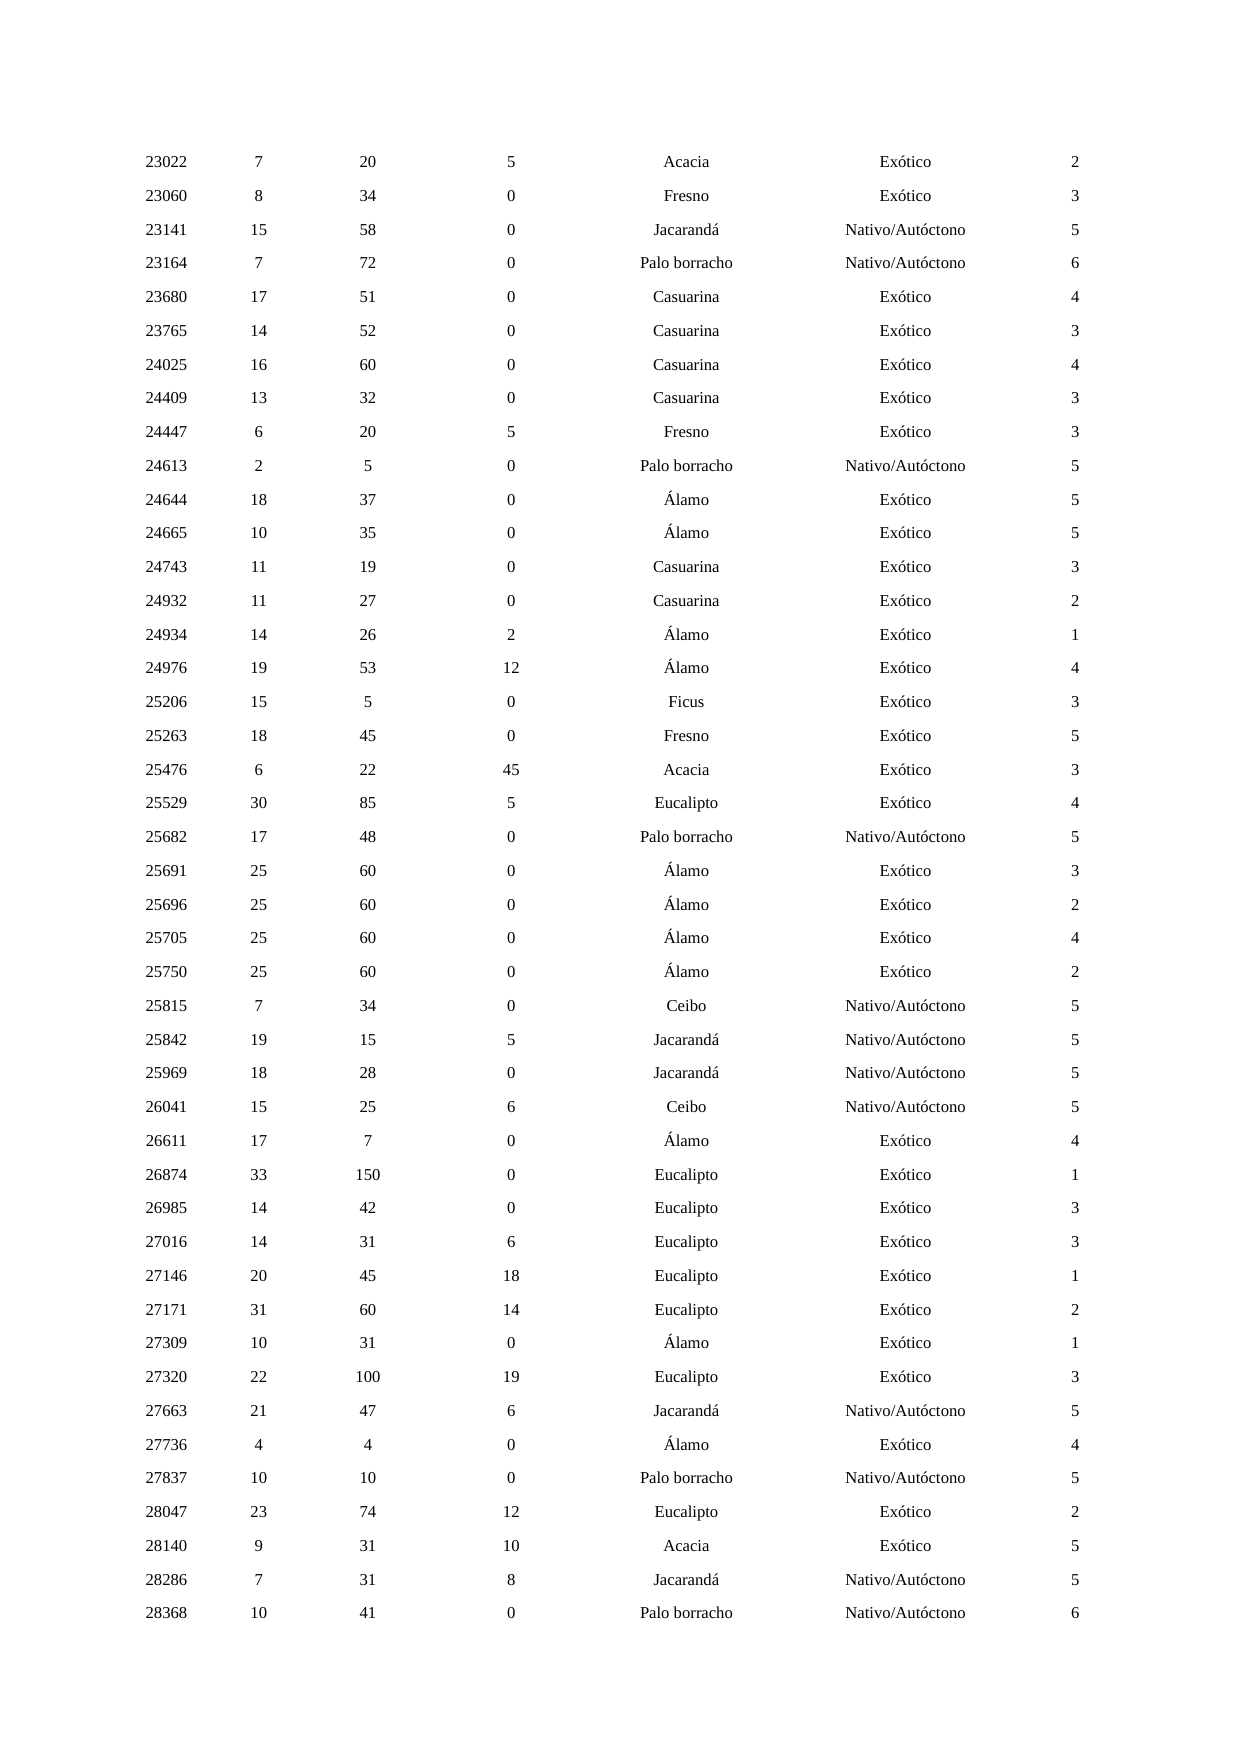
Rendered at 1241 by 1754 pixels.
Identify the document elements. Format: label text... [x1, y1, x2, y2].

table_cell Casuarina [590, 591, 783, 624]
table_cell 33 [214, 1164, 303, 1198]
table_cell Nativo/Autóctono [783, 1097, 1028, 1131]
table_cell 24934 [118, 624, 214, 658]
table_cell 3 [1028, 186, 1122, 219]
table_cell Exótico [783, 1333, 1028, 1367]
table_cell 25 [214, 928, 303, 962]
table_cell Eucalipto [590, 1299, 783, 1333]
table_cell 3 [1028, 557, 1122, 591]
table_cell 5 [1028, 456, 1122, 489]
table_cell 0 [432, 557, 589, 591]
table_cell 85 [303, 793, 432, 827]
table_cell 37 [303, 489, 432, 523]
table_cell Eucalipto [590, 793, 783, 827]
table_cell 2 [432, 624, 589, 658]
table_cell 60 [303, 894, 432, 928]
table_cell 13 [214, 388, 303, 422]
table_cell 7 [214, 1569, 303, 1603]
table_cell 17 [214, 287, 303, 321]
table_cell 0 [432, 523, 589, 557]
table_cell 5 [1028, 827, 1122, 861]
table_cell 8 [214, 186, 303, 219]
table_cell 15 [214, 1097, 303, 1131]
table_cell 4 [1028, 658, 1122, 692]
table_cell 24409 [118, 388, 214, 422]
table_cell Exótico [783, 793, 1028, 827]
table_cell 31 [303, 1536, 432, 1569]
table_cell 0 [432, 827, 589, 861]
table_cell 4 [1028, 1434, 1122, 1468]
table_cell 15 [214, 692, 303, 726]
table_cell 0 [432, 996, 589, 1029]
table_cell Eucalipto [590, 1198, 783, 1232]
table_cell Álamo [590, 489, 783, 523]
table_cell 10 [214, 523, 303, 557]
table_cell 0 [432, 354, 589, 388]
table_cell Jacarandá [590, 1063, 783, 1097]
table_cell 26041 [118, 1097, 214, 1131]
table_cell 4 [303, 1434, 432, 1468]
table_cell Exótico [783, 1536, 1028, 1569]
table_cell 34 [303, 996, 432, 1029]
table_cell 23680 [118, 287, 214, 321]
table_cell 9 [214, 1536, 303, 1569]
table_cell 0 [432, 1198, 589, 1232]
table_cell 11 [214, 591, 303, 624]
table_cell 3 [1028, 388, 1122, 422]
table_cell 7 [214, 253, 303, 287]
table_cell 6 [432, 1097, 589, 1131]
table_cell 27736 [118, 1434, 214, 1468]
table_cell 26985 [118, 1198, 214, 1232]
table_cell Jacarandá [590, 1401, 783, 1434]
table_cell Exótico [783, 1299, 1028, 1333]
table_cell 0 [432, 962, 589, 996]
table_cell 27 [303, 591, 432, 624]
table_cell 28047 [118, 1502, 214, 1536]
table_cell 45 [303, 1266, 432, 1299]
table_cell Álamo [590, 861, 783, 894]
table_cell 0 [432, 321, 589, 354]
table_cell 2 [214, 456, 303, 489]
table_cell Palo borracho [590, 1603, 783, 1622]
table_cell 48 [303, 827, 432, 861]
table_cell 74 [303, 1502, 432, 1536]
table_cell 31 [214, 1299, 303, 1333]
table_cell Exótico [783, 658, 1028, 692]
table_cell 17 [214, 1131, 303, 1164]
table_cell 10 [214, 1333, 303, 1367]
table_cell 28140 [118, 1536, 214, 1569]
table_cell 0 [432, 1468, 589, 1502]
table_cell Eucalipto [590, 1164, 783, 1198]
table_cell Exótico [783, 321, 1028, 354]
table_cell 1 [1028, 1266, 1122, 1299]
table_cell Casuarina [590, 321, 783, 354]
table_cell Álamo [590, 962, 783, 996]
table_cell 24665 [118, 523, 214, 557]
table_cell 25842 [118, 1029, 214, 1063]
table_cell 45 [432, 759, 589, 793]
table_cell 60 [303, 1299, 432, 1333]
table_cell 25206 [118, 692, 214, 726]
table_cell 28368 [118, 1603, 214, 1622]
table_cell [590, 118, 783, 152]
table_cell 5 [1028, 1063, 1122, 1097]
table_cell 5 [1028, 726, 1122, 759]
table_cell 3 [1028, 1232, 1122, 1266]
table_cell 51 [303, 287, 432, 321]
table_cell 0 [432, 692, 589, 726]
table_cell 42 [303, 1198, 432, 1232]
table_cell 0 [432, 894, 589, 928]
table_cell 72 [303, 253, 432, 287]
table_cell 25696 [118, 894, 214, 928]
table_cell Exótico [783, 152, 1028, 186]
table_cell Exótico [783, 557, 1028, 591]
table_cell 25750 [118, 962, 214, 996]
table_cell 19 [214, 658, 303, 692]
table_cell 7 [214, 996, 303, 1029]
table_cell [783, 118, 1028, 152]
table_cell 45 [303, 726, 432, 759]
table_cell 2 [1028, 894, 1122, 928]
table_cell 25682 [118, 827, 214, 861]
table_cell 5 [1028, 1569, 1122, 1603]
table_cell 19 [432, 1367, 589, 1401]
table_cell 150 [303, 1164, 432, 1198]
table_cell 32 [303, 388, 432, 422]
table_cell 2 [1028, 962, 1122, 996]
table_cell 5 [1028, 523, 1122, 557]
table_cell 27016 [118, 1232, 214, 1266]
table_cell Exótico [783, 861, 1028, 894]
table_cell 31 [303, 1232, 432, 1266]
table_cell 3 [1028, 1198, 1122, 1232]
table_cell 0 [432, 186, 589, 219]
table_cell 28 [303, 1063, 432, 1097]
table_cell 12 [432, 1502, 589, 1536]
table_cell 5 [1028, 1468, 1122, 1502]
table_cell 26611 [118, 1131, 214, 1164]
table_cell Jacarandá [590, 1029, 783, 1063]
table_cell 5 [1028, 1536, 1122, 1569]
table_cell 23765 [118, 321, 214, 354]
table_cell 0 [432, 489, 589, 523]
table_cell 18 [214, 1063, 303, 1097]
table_cell 10 [303, 1468, 432, 1502]
table_cell Álamo [590, 523, 783, 557]
table_cell 1 [1028, 624, 1122, 658]
table_cell 3 [1028, 759, 1122, 793]
table_cell 25263 [118, 726, 214, 759]
table_cell 24743 [118, 557, 214, 591]
table_cell 15 [303, 1029, 432, 1063]
table_cell Exótico [783, 287, 1028, 321]
table_cell Fresno [590, 422, 783, 456]
table_cell Exótico [783, 354, 1028, 388]
table_cell 31 [303, 1333, 432, 1367]
table_cell Exótico [783, 894, 1028, 928]
table_cell 6 [432, 1401, 589, 1434]
table_cell 0 [432, 456, 589, 489]
table_cell 0 [432, 1333, 589, 1367]
table_cell Nativo/Autóctono [783, 996, 1028, 1029]
table_cell Nativo/Autóctono [783, 1401, 1028, 1434]
table_cell 5 [1028, 489, 1122, 523]
table_cell [432, 118, 589, 152]
table_cell 30 [214, 793, 303, 827]
table_cell Acacia [590, 152, 783, 186]
table_cell Jacarandá [590, 219, 783, 253]
table_cell Álamo [590, 1333, 783, 1367]
table_cell 19 [214, 1029, 303, 1063]
table_cell 4 [1028, 928, 1122, 962]
table_cell 20 [303, 422, 432, 456]
table_cell Nativo/Autóctono [783, 456, 1028, 489]
table_cell 23060 [118, 186, 214, 219]
table_cell 26874 [118, 1164, 214, 1198]
table_cell 10 [214, 1468, 303, 1502]
table_cell 23022 [118, 152, 214, 186]
table_cell 18 [432, 1266, 589, 1299]
table_cell 0 [432, 253, 589, 287]
table_cell 24932 [118, 591, 214, 624]
table_cell Exótico [783, 928, 1028, 962]
table_cell 7 [214, 152, 303, 186]
table_cell 4 [1028, 354, 1122, 388]
table_cell Palo borracho [590, 456, 783, 489]
table_cell 53 [303, 658, 432, 692]
table_cell 25476 [118, 759, 214, 793]
table_cell 7 [303, 1131, 432, 1164]
table_cell 6 [1028, 1603, 1122, 1622]
table_cell 60 [303, 354, 432, 388]
table_cell [214, 118, 303, 152]
table_cell 0 [432, 1164, 589, 1198]
table_cell 5 [1028, 1097, 1122, 1131]
table_cell Nativo/Autóctono [783, 1063, 1028, 1097]
table_cell Palo borracho [590, 1468, 783, 1502]
table_cell Acacia [590, 1536, 783, 1569]
table_cell 16 [214, 354, 303, 388]
table_cell 0 [432, 1063, 589, 1097]
table_cell Exótico [783, 186, 1028, 219]
table_cell 24976 [118, 658, 214, 692]
table_cell Fresno [590, 186, 783, 219]
table_cell 1 [1028, 1333, 1122, 1367]
table_cell 28286 [118, 1569, 214, 1603]
table_cell 8 [432, 1569, 589, 1603]
table_cell Nativo/Autóctono [783, 1603, 1028, 1622]
table_cell 27171 [118, 1299, 214, 1333]
table_cell 20 [303, 152, 432, 186]
table_cell Exótico [783, 1502, 1028, 1536]
table_cell Nativo/Autóctono [783, 1468, 1028, 1502]
table_cell 60 [303, 928, 432, 962]
table_cell 25691 [118, 861, 214, 894]
table_cell 1 [1028, 1164, 1122, 1198]
table_cell 0 [432, 726, 589, 759]
table_cell Álamo [590, 928, 783, 962]
table_cell 6 [432, 1232, 589, 1266]
table_cell Álamo [590, 624, 783, 658]
table_cell Exótico [783, 523, 1028, 557]
table_cell 25705 [118, 928, 214, 962]
table_cell 24613 [118, 456, 214, 489]
table_cell 34 [303, 186, 432, 219]
table_cell Nativo/Autóctono [783, 253, 1028, 287]
table_cell 4 [1028, 287, 1122, 321]
table_cell Exótico [783, 759, 1028, 793]
table_cell 24644 [118, 489, 214, 523]
table_cell 0 [432, 591, 589, 624]
table_cell 4 [1028, 1131, 1122, 1164]
table_cell 5 [432, 793, 589, 827]
table_cell Ceibo [590, 996, 783, 1029]
table_cell [1028, 118, 1122, 152]
table_cell 25 [214, 894, 303, 928]
table_cell 5 [1028, 1029, 1122, 1063]
table_cell 5 [303, 692, 432, 726]
table_cell Eucalipto [590, 1232, 783, 1266]
table_cell Casuarina [590, 354, 783, 388]
table_cell Exótico [783, 962, 1028, 996]
table_cell [303, 118, 432, 152]
table_cell 4 [1028, 793, 1122, 827]
table_cell 24025 [118, 354, 214, 388]
table_cell Exótico [783, 1198, 1028, 1232]
table_cell Palo borracho [590, 827, 783, 861]
table_cell 25 [214, 861, 303, 894]
table_cell 5 [432, 152, 589, 186]
table_cell Exótico [783, 422, 1028, 456]
table_cell Ceibo [590, 1097, 783, 1131]
table_cell Exótico [783, 591, 1028, 624]
table_cell Exótico [783, 489, 1028, 523]
table_cell 22 [303, 759, 432, 793]
table_cell 5 [1028, 1401, 1122, 1434]
table_cell 25529 [118, 793, 214, 827]
table_cell Fresno [590, 726, 783, 759]
table_cell 26 [303, 624, 432, 658]
table_cell 60 [303, 962, 432, 996]
table_cell 2 [1028, 1299, 1122, 1333]
table_cell Exótico [783, 1232, 1028, 1266]
table_cell Ficus [590, 692, 783, 726]
table_cell 31 [303, 1569, 432, 1603]
table_cell 0 [432, 388, 589, 422]
table_cell 52 [303, 321, 432, 354]
table_cell 58 [303, 219, 432, 253]
table_cell 0 [432, 1603, 589, 1622]
table_cell 18 [214, 489, 303, 523]
table_cell Nativo/Autóctono [783, 219, 1028, 253]
table_cell 47 [303, 1401, 432, 1434]
table_cell 2 [1028, 1502, 1122, 1536]
table_cell 25969 [118, 1063, 214, 1097]
table_cell 27320 [118, 1367, 214, 1401]
table_cell 3 [1028, 422, 1122, 456]
table_cell 6 [214, 422, 303, 456]
table_cell 5 [1028, 996, 1122, 1029]
table_cell Casuarina [590, 287, 783, 321]
table_cell 5 [1028, 219, 1122, 253]
table_cell Eucalipto [590, 1502, 783, 1536]
table_cell 60 [303, 861, 432, 894]
table_cell Nativo/Autóctono [783, 827, 1028, 861]
table_cell 21 [214, 1401, 303, 1434]
table_cell 25 [214, 962, 303, 996]
table_cell 27309 [118, 1333, 214, 1367]
table_cell 11 [214, 557, 303, 591]
table_cell Exótico [783, 1367, 1028, 1401]
table_cell 14 [214, 1198, 303, 1232]
table_cell Nativo/Autóctono [783, 1569, 1028, 1603]
table_cell Casuarina [590, 557, 783, 591]
table_cell Álamo [590, 1131, 783, 1164]
table_cell 35 [303, 523, 432, 557]
table_cell 3 [1028, 321, 1122, 354]
table_cell 22 [214, 1367, 303, 1401]
table_cell 24447 [118, 422, 214, 456]
table_cell 5 [303, 456, 432, 489]
table_cell 17 [214, 827, 303, 861]
table_cell 6 [1028, 253, 1122, 287]
table_cell Exótico [783, 624, 1028, 658]
table_cell Álamo [590, 894, 783, 928]
table_cell 0 [432, 287, 589, 321]
table_cell 25 [303, 1097, 432, 1131]
table_cell Palo borracho [590, 253, 783, 287]
table_cell 4 [214, 1434, 303, 1468]
table_cell Exótico [783, 388, 1028, 422]
table_cell Eucalipto [590, 1266, 783, 1299]
table_cell Eucalipto [590, 1367, 783, 1401]
table_cell 15 [214, 219, 303, 253]
table_cell Exótico [783, 726, 1028, 759]
table_cell 0 [432, 1434, 589, 1468]
table_cell 14 [214, 624, 303, 658]
table_cell 10 [432, 1536, 589, 1569]
table_cell Exótico [783, 692, 1028, 726]
table_cell 27663 [118, 1401, 214, 1434]
table_cell 14 [214, 1232, 303, 1266]
table_cell 5 [432, 1029, 589, 1063]
table_cell 23141 [118, 219, 214, 253]
table_cell 3 [1028, 692, 1122, 726]
table_cell Exótico [783, 1131, 1028, 1164]
table_cell 0 [432, 861, 589, 894]
table_cell 23 [214, 1502, 303, 1536]
table_cell Álamo [590, 1434, 783, 1468]
table_cell 12 [432, 658, 589, 692]
table_cell 19 [303, 557, 432, 591]
table_cell Acacia [590, 759, 783, 793]
table_cell 20 [214, 1266, 303, 1299]
table_cell Jacarandá [590, 1569, 783, 1603]
table_cell 3 [1028, 1367, 1122, 1401]
table_cell 2 [1028, 152, 1122, 186]
table_cell 27837 [118, 1468, 214, 1502]
table_cell 14 [432, 1299, 589, 1333]
table_cell 41 [303, 1603, 432, 1622]
table_cell 27146 [118, 1266, 214, 1299]
table_cell 6 [214, 759, 303, 793]
table_cell 3 [1028, 861, 1122, 894]
table_cell 18 [214, 726, 303, 759]
table_cell 5 [432, 422, 589, 456]
table_cell 25815 [118, 996, 214, 1029]
table_cell Casuarina [590, 388, 783, 422]
table_cell Nativo/Autóctono [783, 1029, 1028, 1063]
table_cell 10 [214, 1603, 303, 1622]
table_cell Exótico [783, 1266, 1028, 1299]
table_cell 14 [214, 321, 303, 354]
table_cell 100 [303, 1367, 432, 1401]
table_cell Álamo [590, 658, 783, 692]
table_cell [118, 118, 214, 152]
table_cell Exótico [783, 1164, 1028, 1198]
table_cell 23164 [118, 253, 214, 287]
table_cell Exótico [783, 1434, 1028, 1468]
table_cell 0 [432, 1131, 589, 1164]
table_cell 0 [432, 219, 589, 253]
table_cell 0 [432, 928, 589, 962]
table_cell 2 [1028, 591, 1122, 624]
